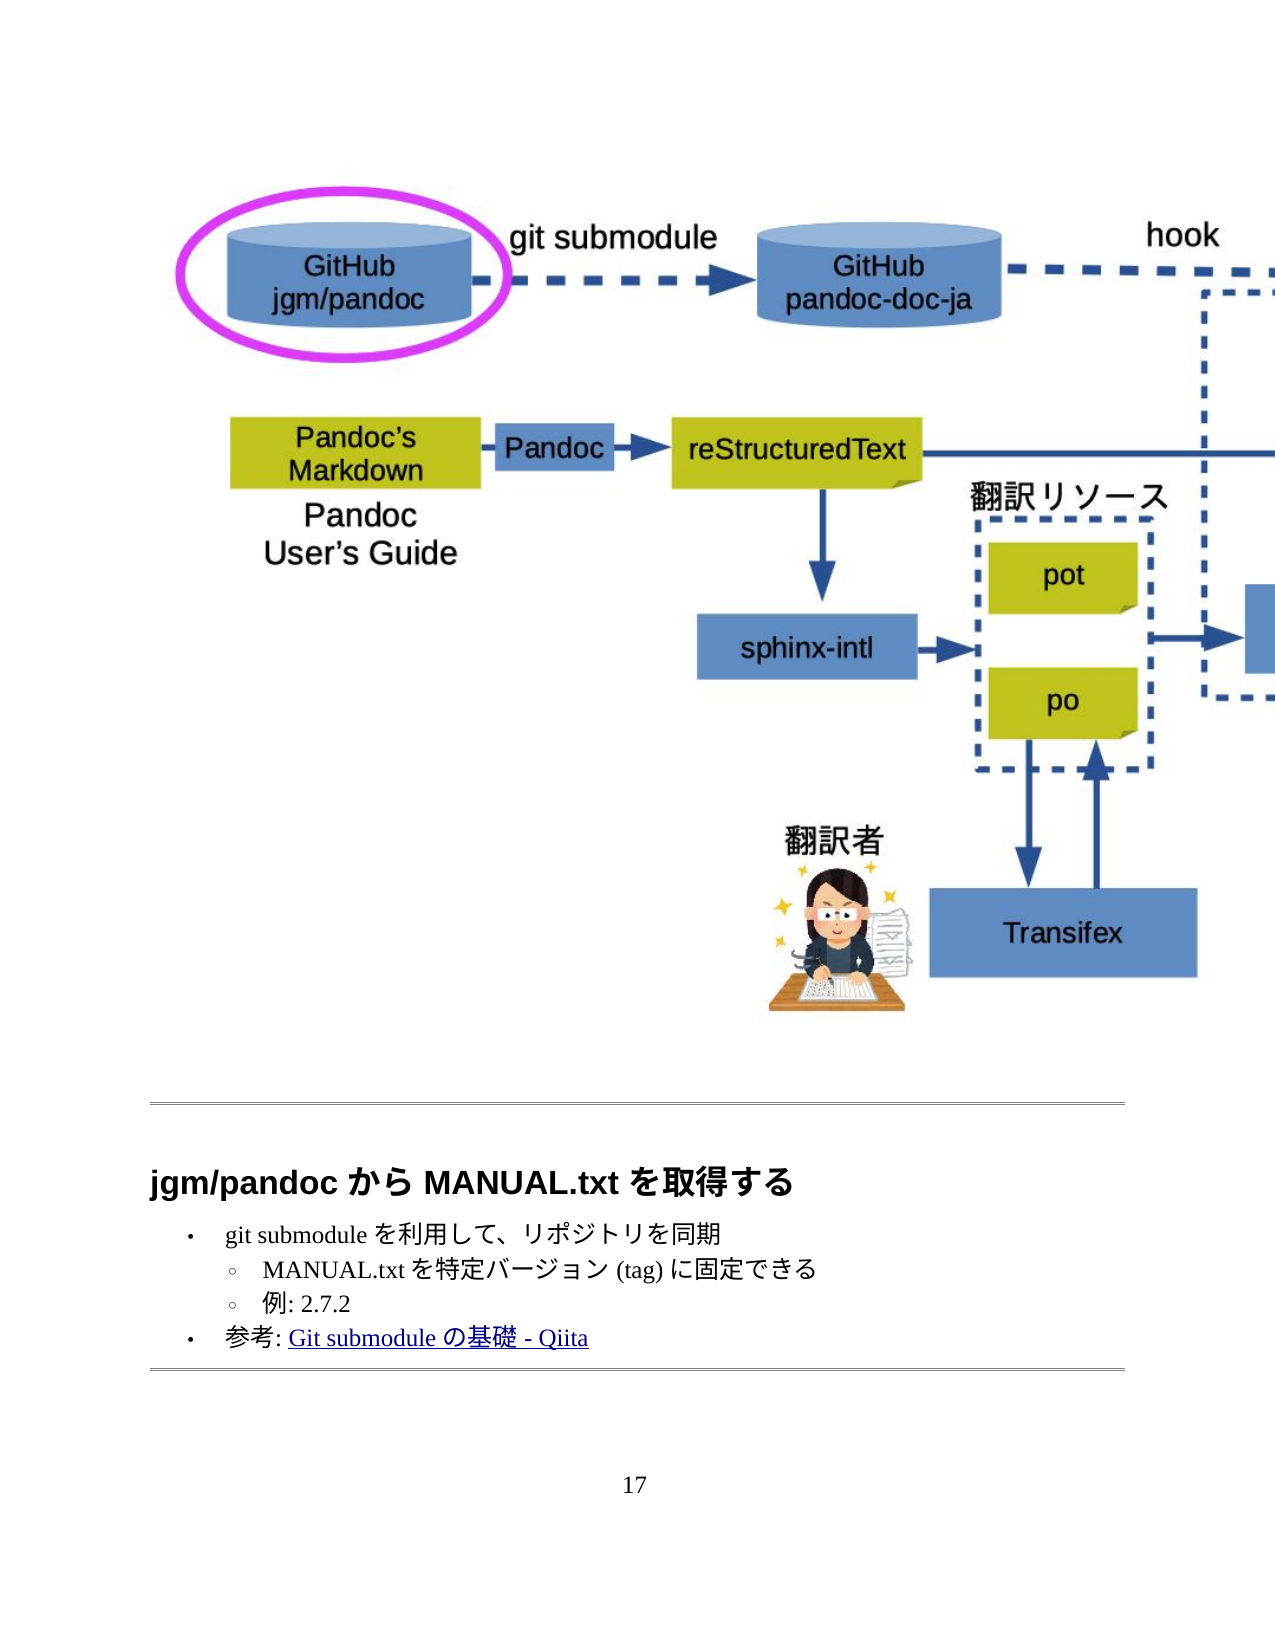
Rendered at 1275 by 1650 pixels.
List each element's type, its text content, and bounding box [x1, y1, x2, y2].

list 例: 2.7.2 [225, 1285, 1125, 1319]
list git submodule を利用して、リポジトリを同期 [187, 1217, 1125, 1251]
picture [150, 150, 1275, 1088]
list 参考: Git submodule の基礎 - Qiita [187, 1319, 1125, 1353]
subtitle jgm/pandoc から MANUAL.txt を取得する [150, 1159, 1125, 1205]
list MANUAL.txtを特定バージョン (tag) に固定できる [225, 1251, 1125, 1285]
